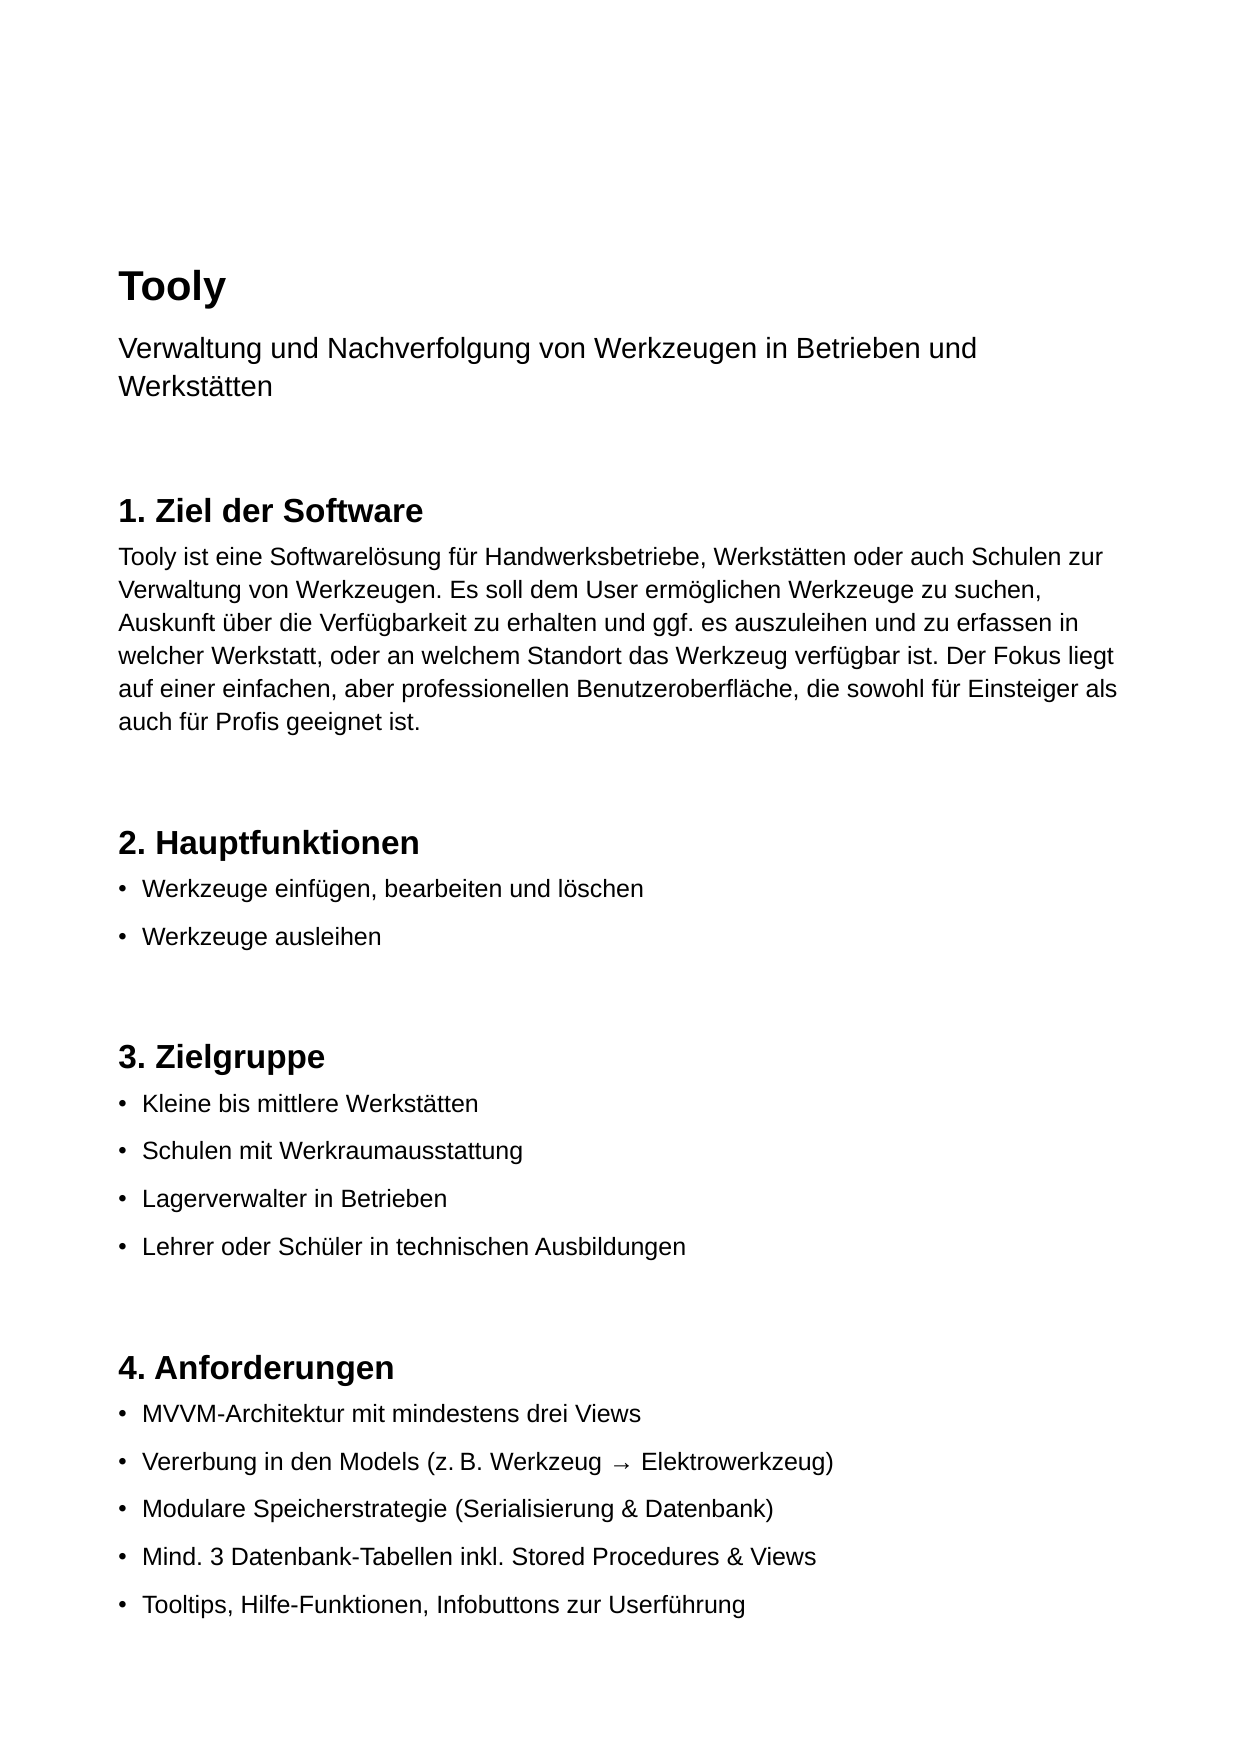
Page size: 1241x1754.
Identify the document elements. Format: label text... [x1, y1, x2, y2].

list MVVM-Architektur mit mindestens drei Views [118, 1399, 1122, 1428]
list Schulen mit Werkraumausstattung [118, 1136, 1122, 1165]
text Verwaltung und Nachverfolgung von Werkzeugen in Betrieben und Werkstätten [118, 331, 1122, 403]
list Lagerverwalter in Betrieben [118, 1184, 1122, 1213]
text Tooly [118, 261, 1122, 309]
list Tooltips, Hilfe-Funktionen, Infobuttons zur Userführung [118, 1589, 1122, 1618]
list Lehrer oder Schüler in technischen Ausbildungen [118, 1232, 1122, 1261]
subtitle 2. Hauptfunktionen [118, 823, 1122, 861]
list Modulare Speicherstrategie (Serialisierung & Datenbank) [118, 1494, 1122, 1523]
text Tooly ist eine Softwarelösung für Handwerksbetriebe, Werkstätten oder auch Schulen zur Verwaltung von Werkzeugen. Es soll dem User ermöglichen Werkzeuge zu suchen, Auskunft über die Verfügbarkeit zu erhalten und ggf. es auszuleihen und zu erfassen in welcher Werkstatt, oder an welchem Standort das Werkzeug verfügbar ist. Der Fokus liegt auf einer einfachen, aber professionellen Benutzeroberfläche, die sowohl für Einsteiger als auch für Profis geeignet ist. [118, 542, 1122, 736]
subtitle 4. Anforderungen [118, 1348, 1122, 1386]
list Kleine bis mittlere Werkstätten [118, 1088, 1122, 1117]
list Mind. 3 Datenbank-Tabellen inkl. Stored Procedures & Views [118, 1542, 1122, 1571]
subtitle 1. Ziel der Software [118, 491, 1122, 529]
list Werkzeuge einfügen, bearbeiten und löschen [118, 874, 1122, 903]
subtitle 3. Zielgruppe [118, 1038, 1122, 1076]
list Vererbung in den Models (z. B. Werkzeug → Elektrowerkzeug) [118, 1446, 1122, 1475]
list Werkzeuge ausleihen [118, 921, 1122, 950]
